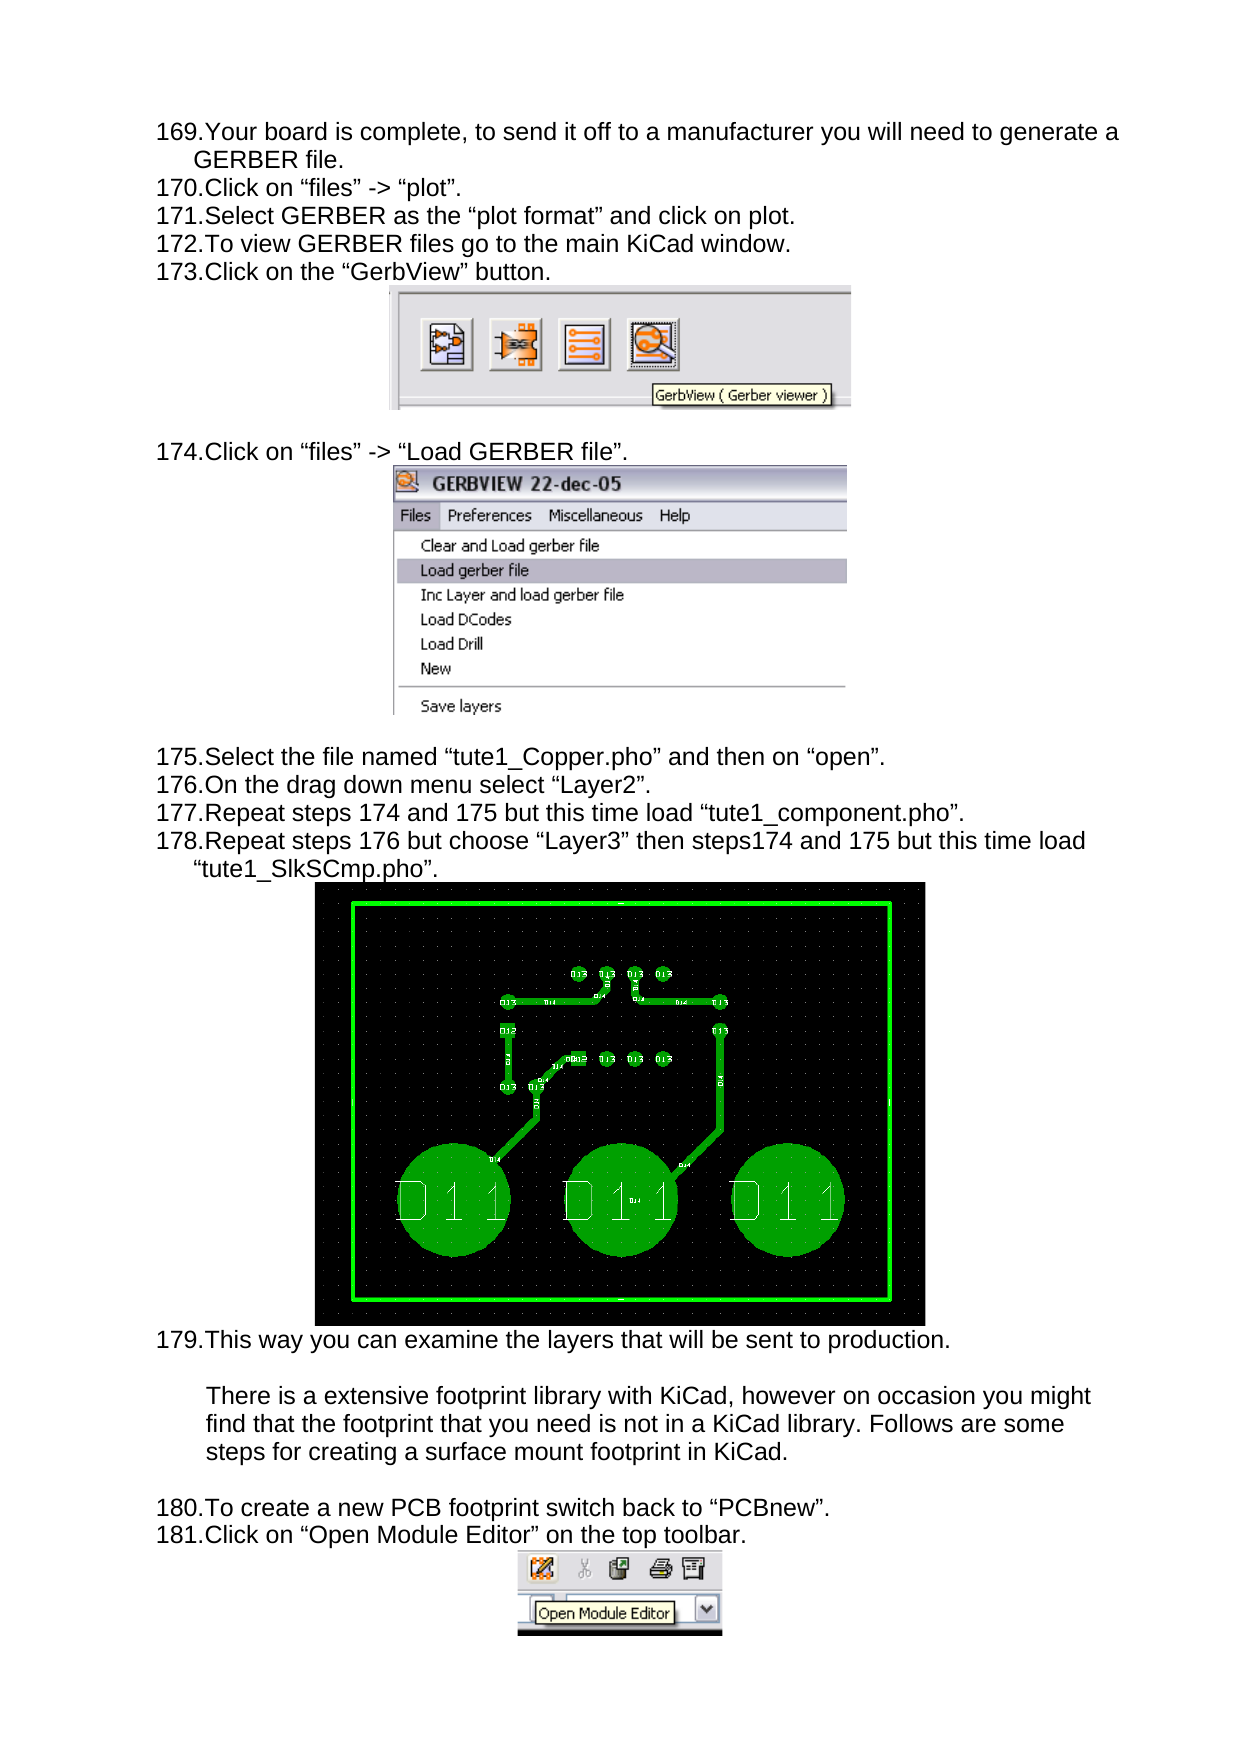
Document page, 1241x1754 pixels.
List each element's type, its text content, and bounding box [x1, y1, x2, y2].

list On the drag down menu select “Layer2”. [156, 771, 1122, 798]
list Your board is complete, to send it off to a manufacturer you will need to generate a GERBER file. [156, 118, 1122, 174]
list To create a new PCB footprint switch back to “PCBnew”. [156, 1493, 1122, 1521]
list Repeat steps 174 and 175 but this time load “tute1_component.pho”. [156, 798, 1122, 826]
list Repeat steps 176 but choose “Layer3” then steps174 and 175 but this time load “tute1_SlkSCmp.pho”. [156, 826, 1122, 882]
text There is a extensive footprint library with KiCad, however on occasion you might find that the footprint that you need is not in a KiCad library. Follows are some steps for creating a surface mount footprint in KiCad. [206, 1382, 1122, 1465]
list Click on the “GerbView” button. [156, 258, 1122, 286]
list Select GERBER as the “plot format” and click on plot. [156, 202, 1122, 230]
list Click on “files” -> “plot”. [156, 174, 1122, 202]
list Click on “Open Module Editor” on the top toolbar. [156, 1521, 1122, 1549]
list To view GERBER files go to the main KiCad window. [156, 230, 1122, 258]
list Click on “files” -> “Load GERBER file”. [156, 438, 1122, 466]
list This way you can examine the layers that will be sent to production. [156, 882, 1122, 1354]
list Select the file named “tute1_Copper.pho” and then on “open”. [156, 743, 1122, 771]
